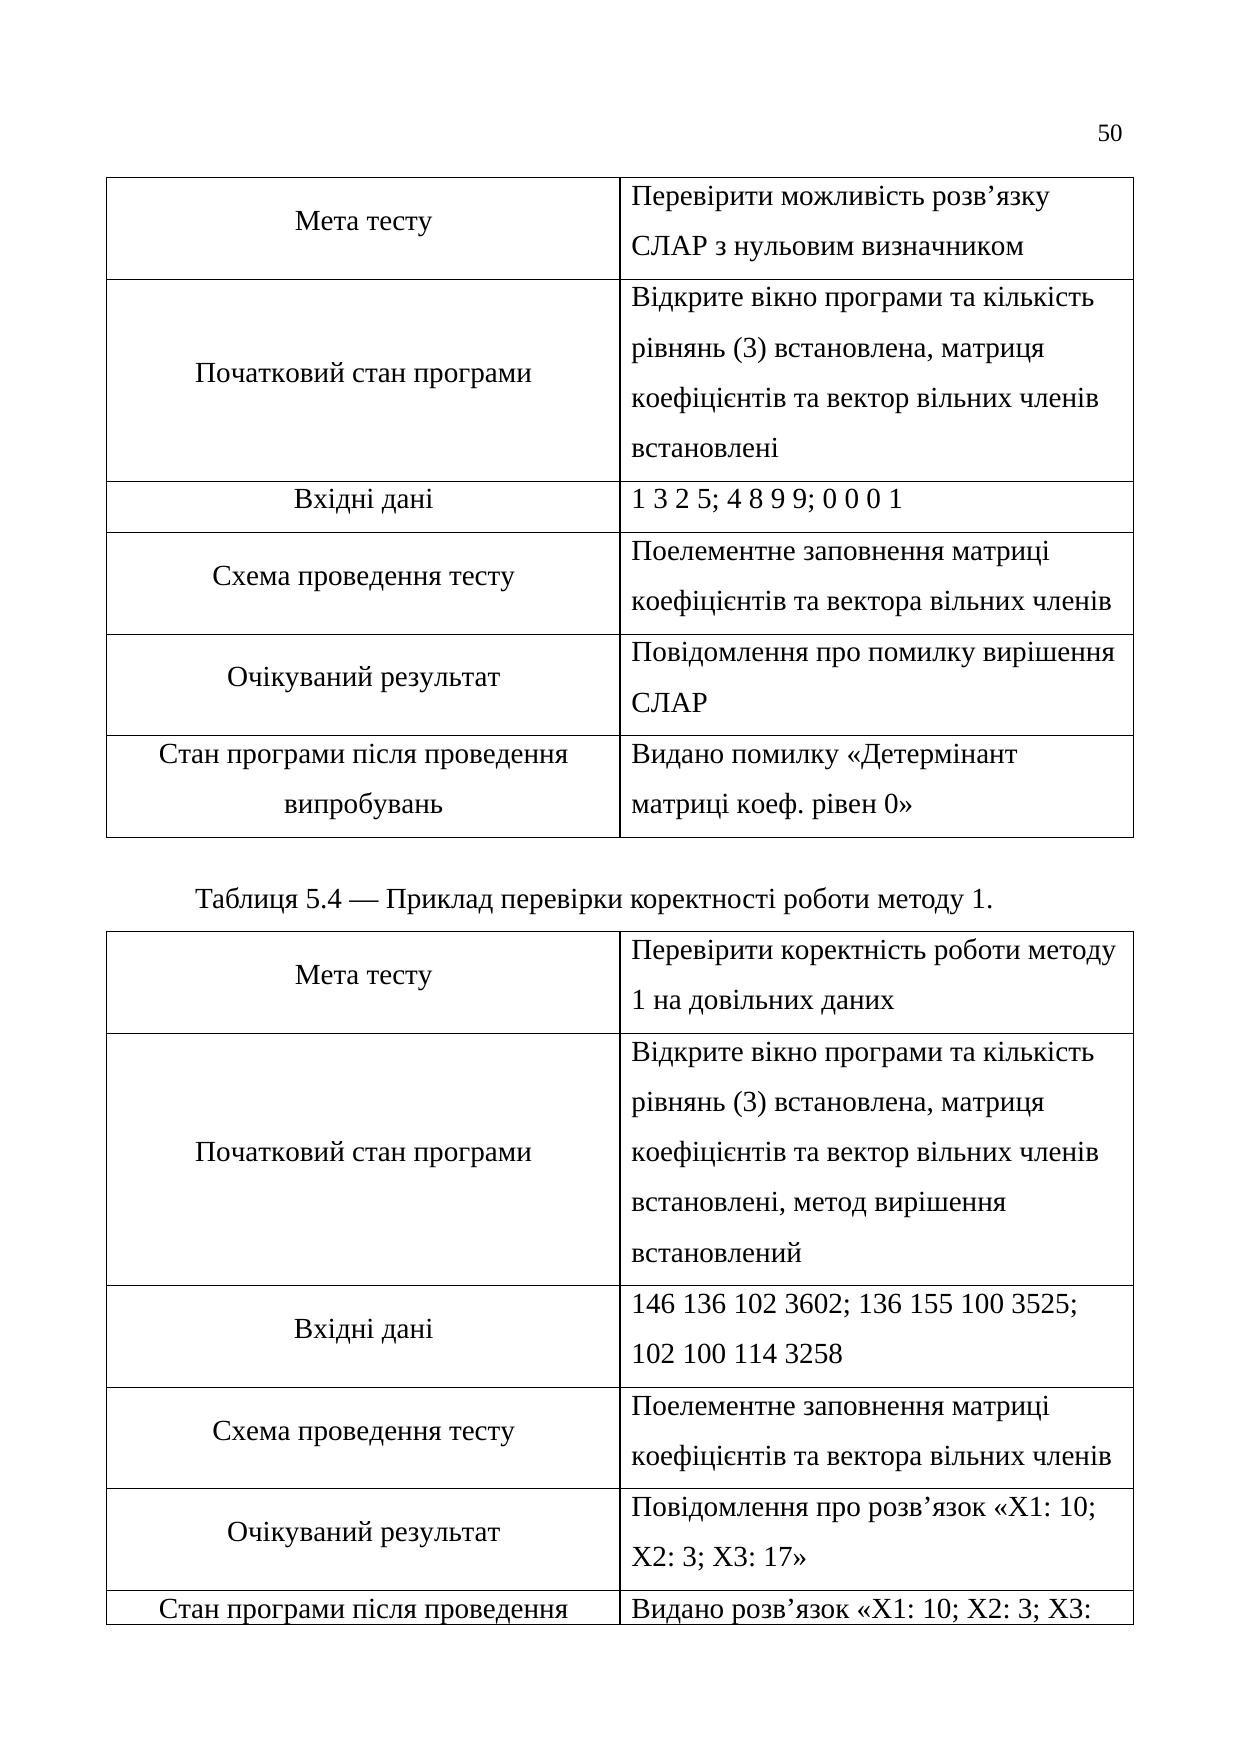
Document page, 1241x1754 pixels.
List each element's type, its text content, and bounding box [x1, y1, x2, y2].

table_cell Відкрите вікно програми та кількість рівнянь (3) встановлена, матриця коефіцієнтів та вектор вільних членів встановлені, метод вирішення встановлений [621, 1034, 1133, 1285]
table_cell Видано розв’язок «X1: 10; X2: 3; X3: [621, 1591, 1133, 1624]
table_cell Стан програми після проведення [107, 1591, 619, 1624]
table_cell Поелементне заповнення матриці коефіцієнтів та вектора вільних членів [621, 1388, 1133, 1488]
table_cell Видано помилку «Детермінант матриці коеф. рівен 0» [621, 736, 1133, 837]
table_cell Початковий стан програми [107, 1034, 619, 1285]
table_cell Очікуваний результат [107, 635, 619, 735]
table_header Мета тесту [107, 178, 619, 278]
table_cell 1 3 2 5; 4 8 9 9; 0 0 0 1 [621, 482, 1133, 532]
table_header Перевірити коректність роботи методу 1 на довільних даних [621, 932, 1133, 1033]
table_cell Повідомлення про розв’язок «X1: 10; X2: 3; X3: 17» [621, 1489, 1133, 1590]
table_cell Поелементне заповнення матриці коефіцієнтів та вектора вільних членів [621, 533, 1133, 633]
table_cell Стан програми після проведення випробувань [107, 736, 619, 837]
table_cell Початковий стан програми [107, 280, 619, 481]
table_cell Повідомлення про помилку вирішення СЛАР [621, 635, 1133, 735]
table_cell 146 136 102 3602; 136 155 100 3525; 102 100 114 3258 [621, 1286, 1133, 1387]
text Таблиця 5.4 — Приклад перевірки коректності роботи методу 1. [118, 881, 1122, 914]
table_cell Відкрите вікно програми та кількість рівнянь (3) встановлена, матриця коефіцієнтів та вектор вільних членів встановлені [621, 280, 1133, 481]
table_header Перевірити можливість розв’язку СЛАР з нульовим визначником [621, 178, 1133, 278]
table_cell Схема проведення тесту [107, 1388, 619, 1488]
table_cell Вхідні дані [107, 482, 619, 532]
table_cell Вхідні дані [107, 1286, 619, 1387]
table_cell Очікуваний результат [107, 1489, 619, 1590]
table_cell Схема проведення тесту [107, 533, 619, 633]
table_header Мета тесту [107, 932, 619, 1033]
